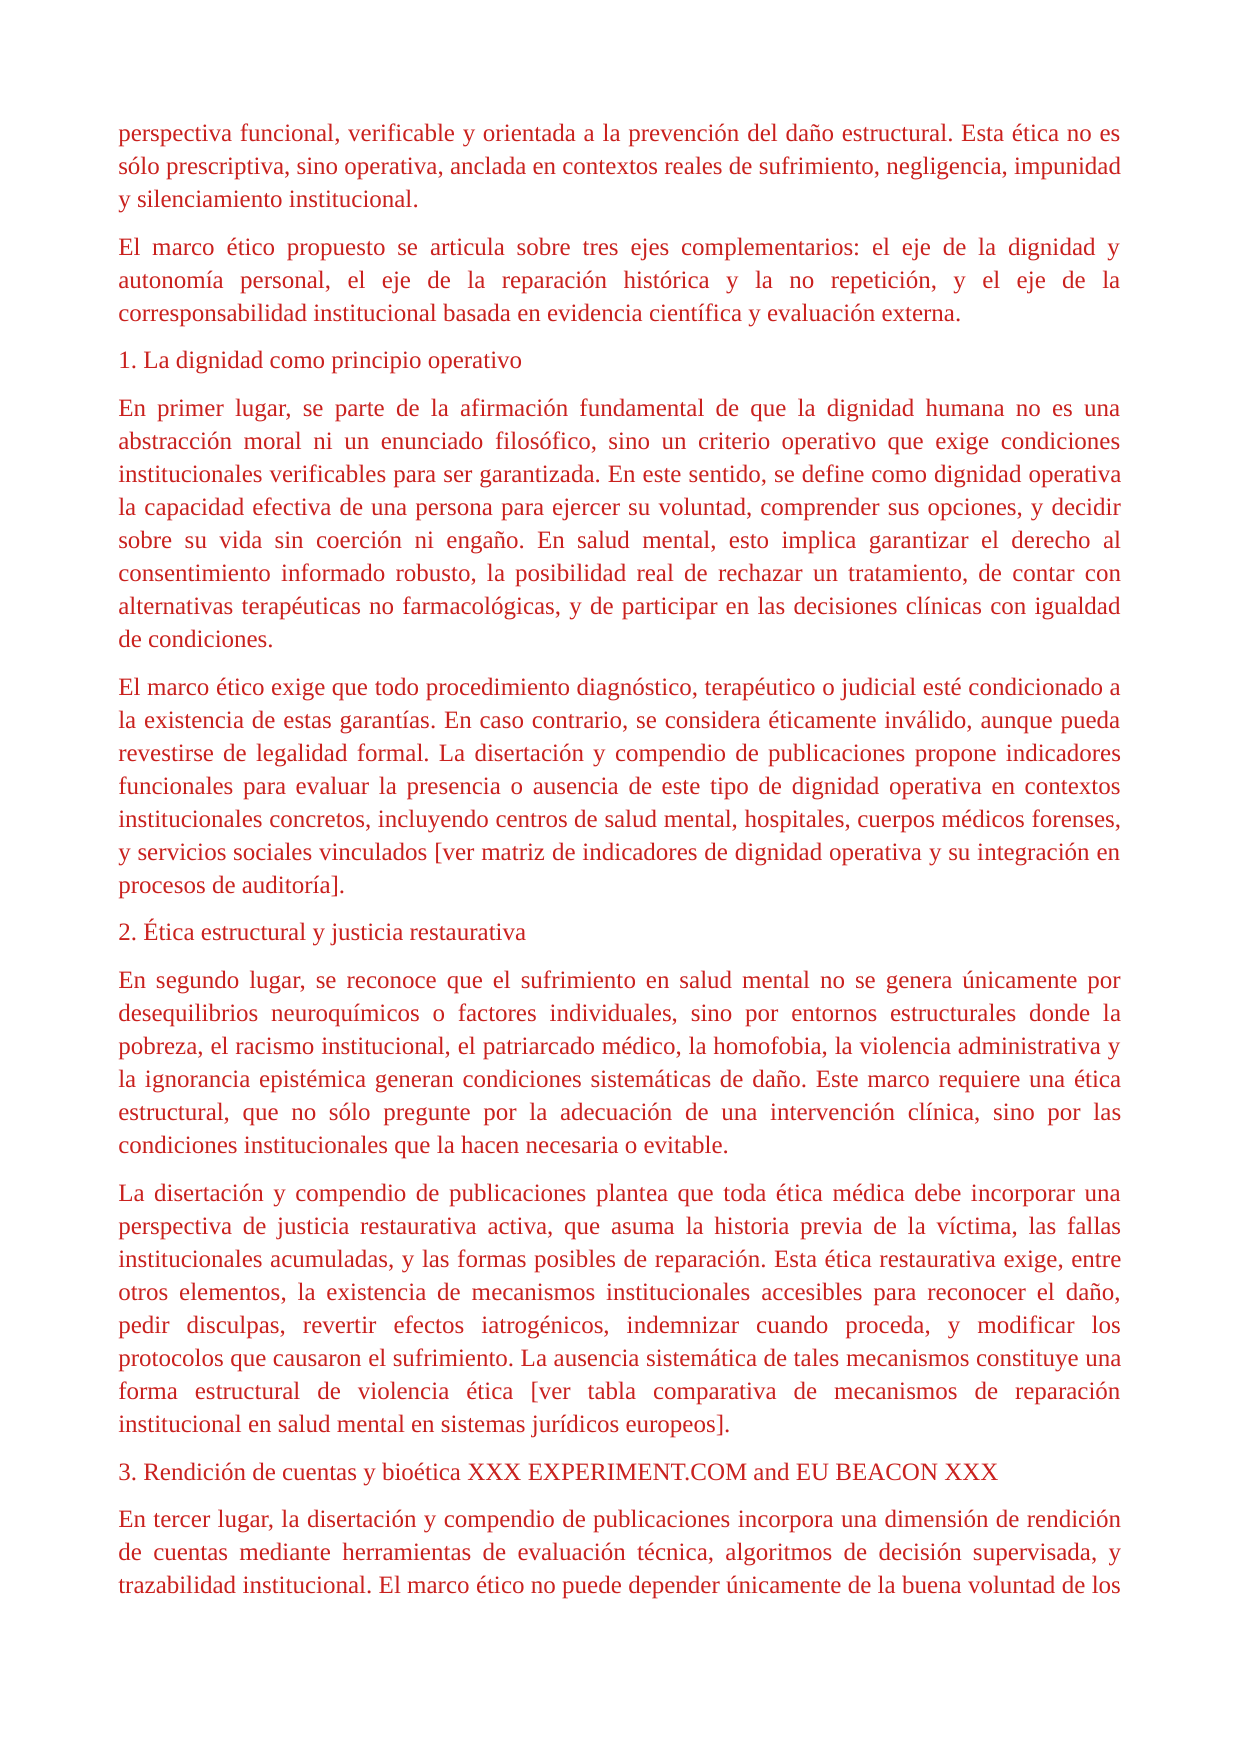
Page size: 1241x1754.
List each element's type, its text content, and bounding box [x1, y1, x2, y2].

text 2. Ética estructural y justicia restaurativa [118, 917, 1122, 946]
text 3. Rendición de cuentas y bioética XXX EXPERIMENT.COM and EU BEACON XXX [118, 1457, 1122, 1485]
text En primer lugar, se parte de la afirmación fundamental de que la dignidad humana no es una abstracción moral ni un enunciado filosófico, sino un criterio operativo que exige condiciones institucionales verificables para ser garantizada. En este sentido, se define como dignidad operativa la capacidad efectiva de una persona para ejercer su voluntad, comprender sus opciones, y decidir sobre su vida sin coerción ni engaño. En salud mental, esto implica garantizar el derecho al consentimiento informado robusto, la posibilidad real de rechazar un tratamiento, de contar con alternativas terapéuticas no farmacológicas, y de participar en las decisiones clínicas con igualdad de condiciones. [118, 393, 1122, 653]
text 1. La dignidad como principio operativo [118, 345, 1122, 374]
text La disertación y compendio de publicaciones plantea que toda ética médica debe incorporar una perspectiva de justicia restaurativa activa, que asuma la historia previa de la víctima, las fallas institucionales acumuladas, y las formas posibles de reparación. Esta ética restaurativa exige, entre otros elementos, la existencia de mecanismos institucionales accesibles para reconocer el daño, pedir disculpas, revertir efectos iatrogénicos, indemnizar cuando proceda, y modificar los protocolos que causaron el sufrimiento. La ausencia sistemática de tales mecanismos constituye una forma estructural de violencia ética [ver tabla comparativa de mecanismos de reparación institucional en salud mental en sistemas jurídicos europeos]. [118, 1178, 1122, 1438]
text En segundo lugar, se reconoce que el sufrimiento en salud mental no se genera únicamente por desequilibrios neuroquímicos o factores individuales, sino por entornos estructurales donde la pobreza, el racismo institucional, el patriarcado médico, la homofobia, la violencia administrativa y la ignorancia epistémica generan condiciones sistemáticas de daño. Este marco requiere una ética estructural, que no sólo pregunte por la adecuación de una intervención clínica, sino por las condiciones institucionales que la hacen necesaria o evitable. [118, 965, 1122, 1159]
text El marco ético propuesto se articula sobre tres ejes complementarios: el eje de la dignidad y autonomía personal, el eje de la reparación histórica y la no repetición, y el eje de la corresponsabilidad institucional basada en evidencia científica y evaluación externa. [118, 232, 1122, 327]
text En tercer lugar, la disertación y compendio de publicaciones incorpora una dimensión de rendición de cuentas mediante herramientas de evaluación técnica, algoritmos de decisión supervisada, y trazabilidad institucional. El marco ético no puede depender únicamente de la buena voluntad de los [118, 1504, 1122, 1599]
text perspectiva funcional, verificable y orientada a la prevención del daño estructural. Esta ética no es sólo prescriptiva, sino operativa, anclada en contextos reales de sufrimiento, negligencia, impunidad y silenciamiento institucional. [118, 118, 1122, 213]
text El marco ético exige que todo procedimiento diagnóstico, terapéutico o judicial esté condicionado a la existencia de estas garantías. En caso contrario, se considera éticamente inválido, aunque pueda revestirse de legalidad formal. La disertación y compendio de publicaciones propone indicadores funcionales para evaluar la presencia o ausencia de este tipo de dignidad operativa en contextos institucionales concretos, incluyendo centros de salud mental, hospitales, cuerpos médicos forenses, y servicios sociales vinculados [ver matriz de indicadores de dignidad operativa y su integración en procesos de auditoría]. [118, 672, 1122, 899]
